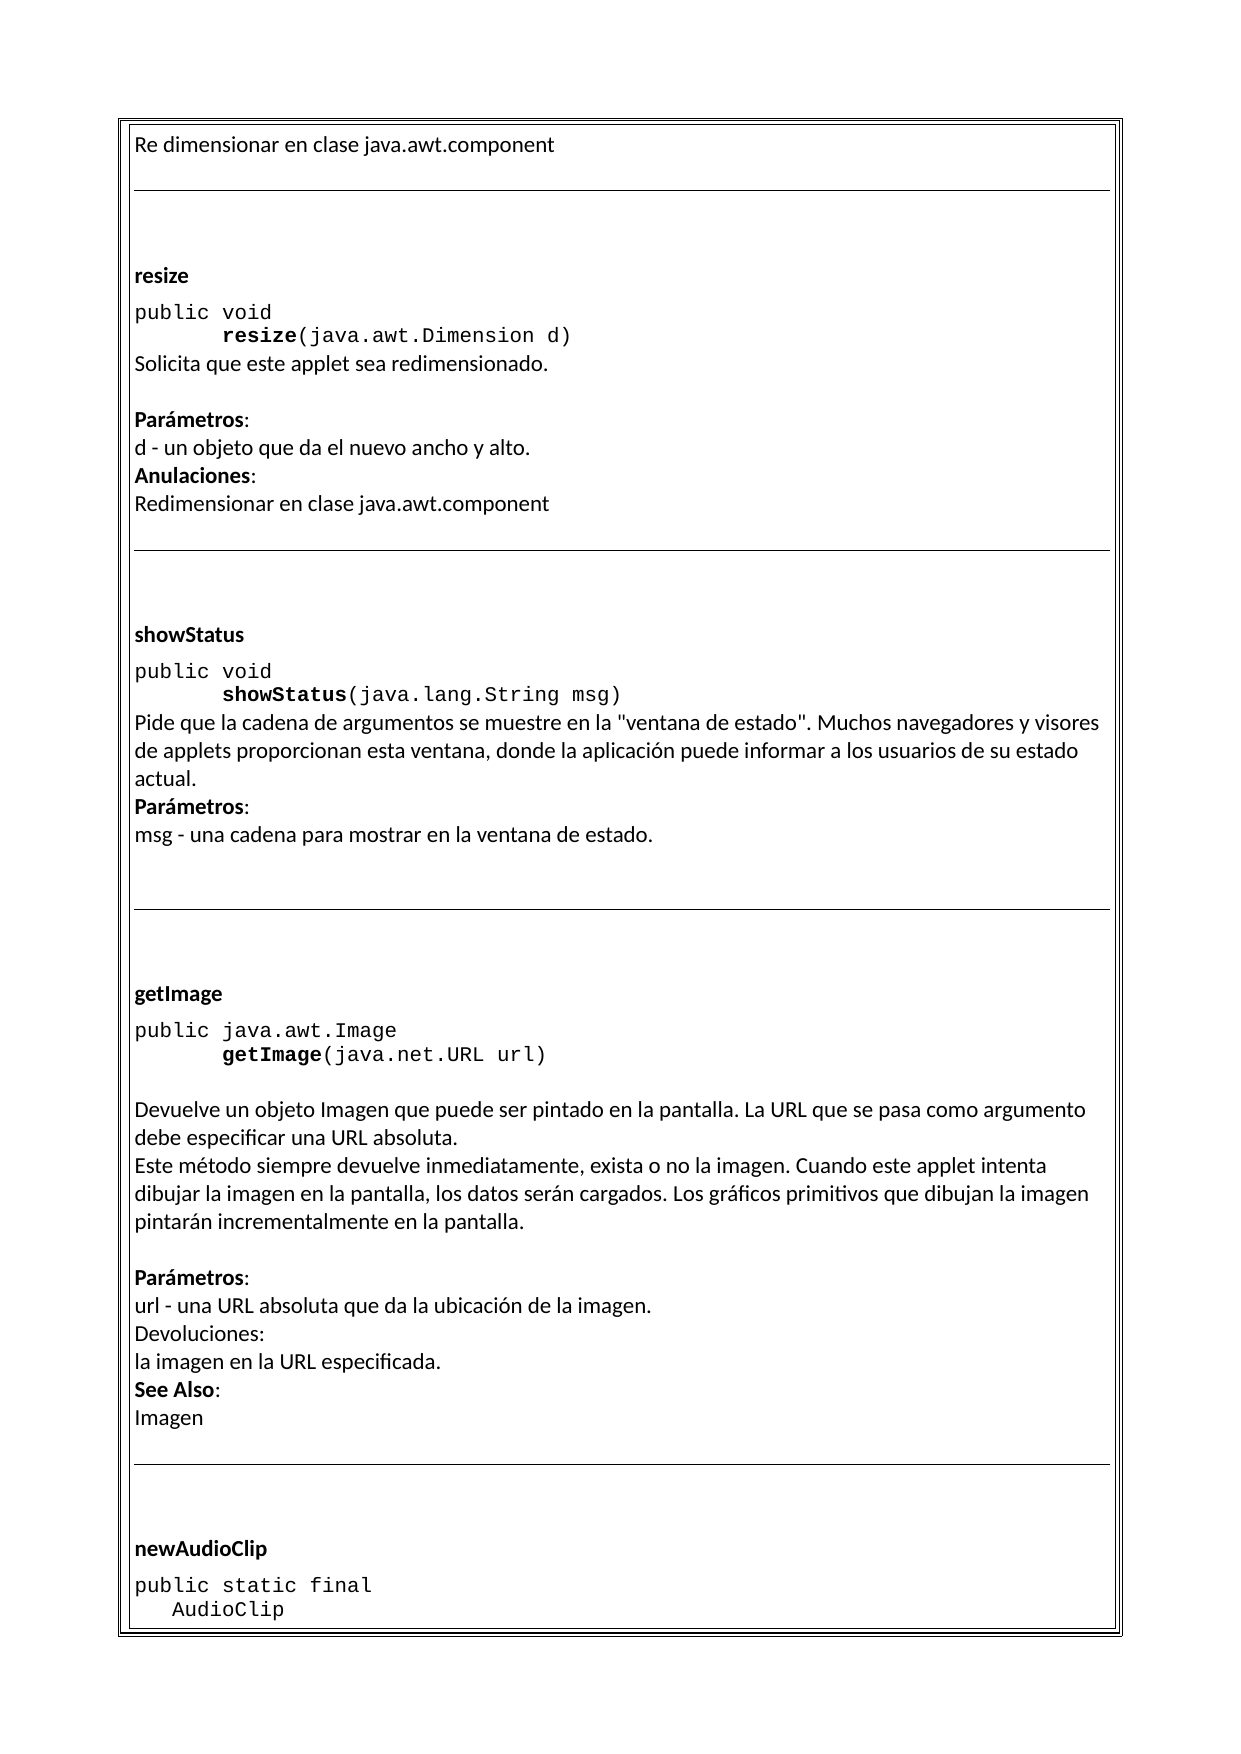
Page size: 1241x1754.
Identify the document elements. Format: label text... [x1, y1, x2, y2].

table_cell Re dimensionar en clase java.awt.component resize public void resize(java.awt.Dimension d) Solicita que este applet sea redimensionado. Parámetros: d - un objeto que da el nuevo ancho y alto. Anulaciones: Redimensionar en clase java.awt.component showStatus public void showStatus(java.lang.String msg) Pide que la cadena de argumentos se muestre en la "ventana de estado". Muchos navegadores y visores de applets proporcionan esta ventana, donde la aplicación puede informar a los usuarios de su estado actual. Parámetros: msg - una cadena para mostrar en la ventana de estado. getImage public java.awt.Image getImage(java.net.URL url) Devuelve un objeto Imagen que puede ser pintado en la pantalla. La URL que se pasa como argumento debe especificar una URL absoluta. Este método siempre devuelve inmediatamente, exista o no la imagen. Cuando este applet intenta dibujar la imagen en la pantalla, los datos serán cargados. Los gráficos primitivos que dibujan la imagen pintarán incrementalmente en la pantalla. Parámetros: url - una URL absoluta que da la ubicación de la imagen. Devoluciones: la imagen en la URL especificada. See Also: Imagen newAudioClip public static final AudioClip [130, 125, 1115, 1628]
